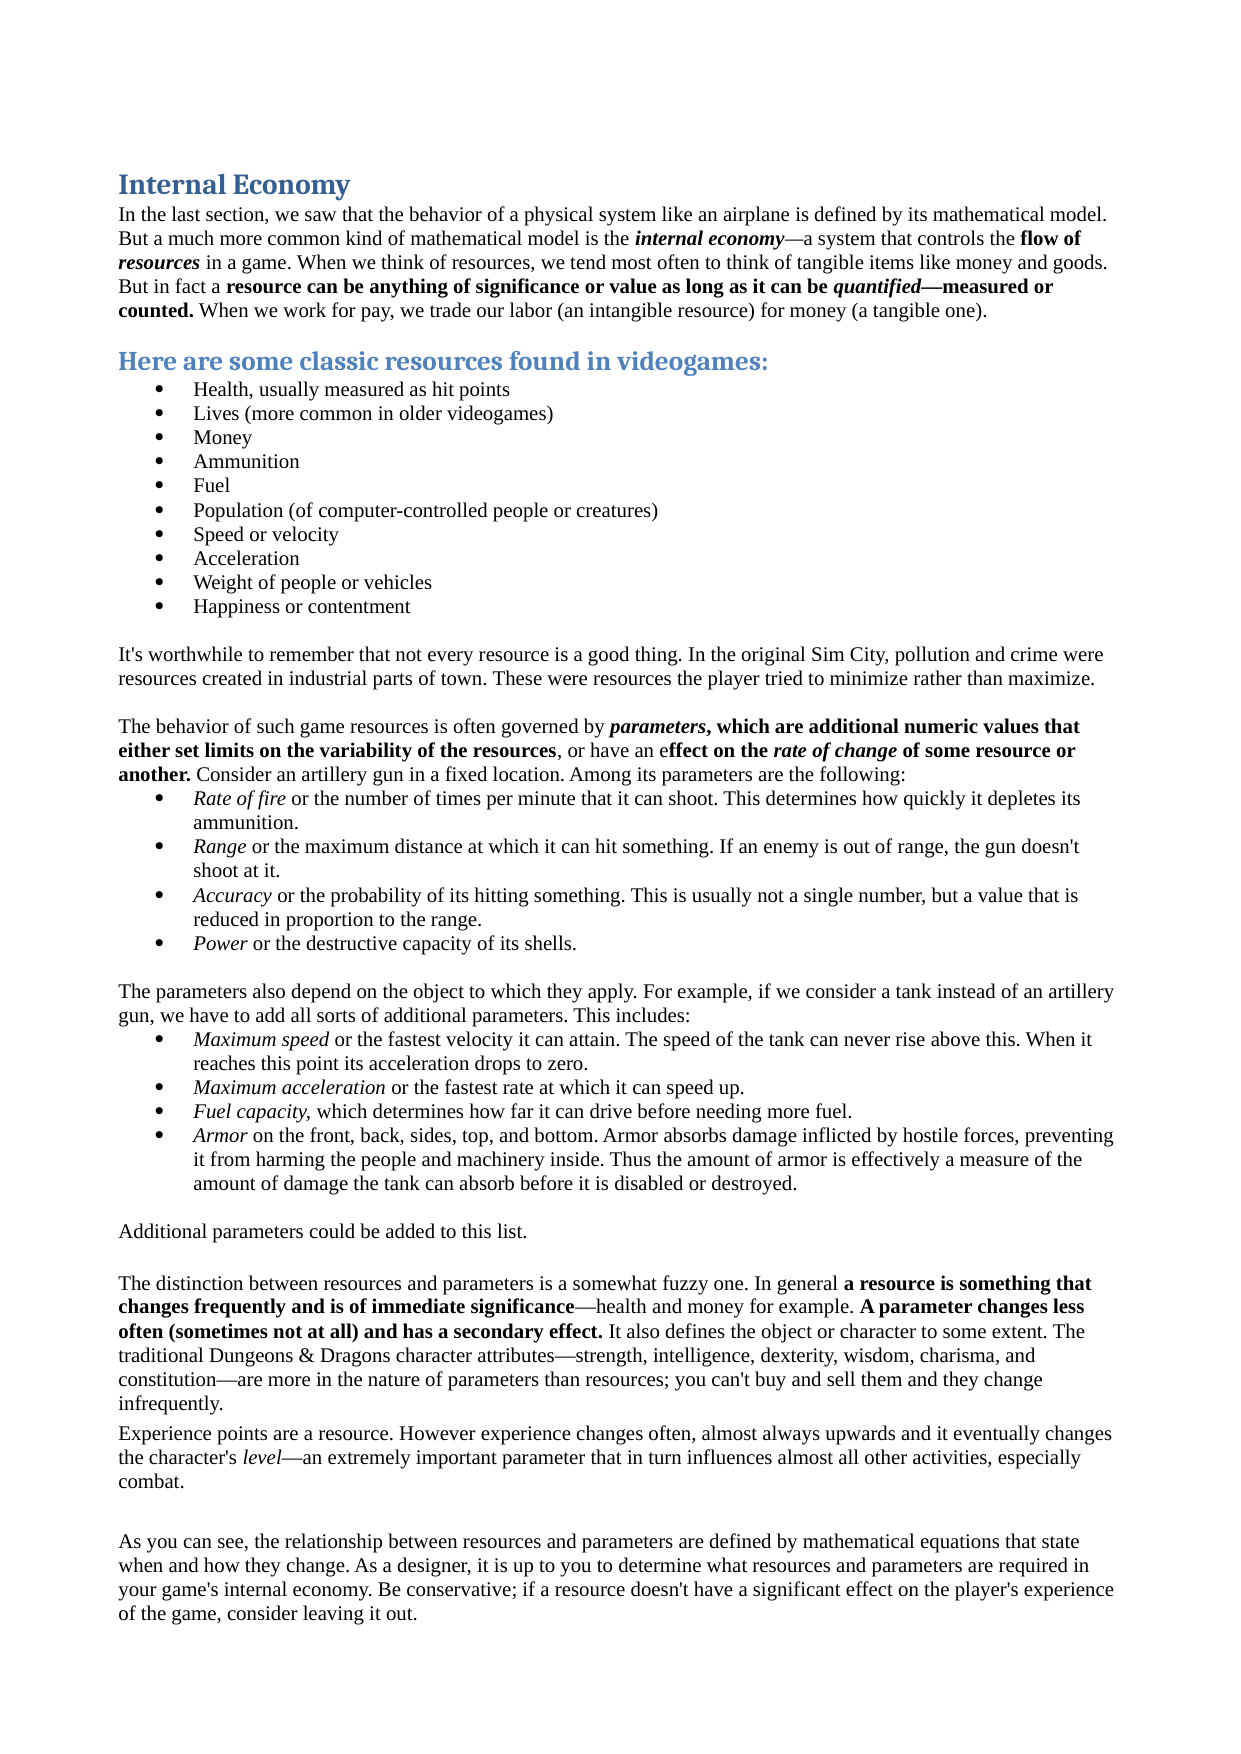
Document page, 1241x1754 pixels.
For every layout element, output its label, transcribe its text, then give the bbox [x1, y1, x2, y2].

list Range or the maximum distance at which it can hit something. If an enemy is out of range, the gun doesn't shoot at it. [156, 834, 1122, 882]
list Fuel capacity, which determines how far it can drive before needing more fuel. [156, 1099, 1122, 1123]
list Power or the destructive capacity of its shells. [156, 931, 1122, 955]
list Happiness or contentment [156, 594, 1122, 618]
list Speed or velocity [156, 522, 1122, 546]
text The distinction between resources and parameters is a somewhat fuzzy one. In general a resource is something that changes frequently and is of immediate significance—health and money for example. A parameter changes less often (sometimes not at all) and has a secondary effect. It also defines the object or character to some extent. The traditional Dungeons & Dragons character attributes—strength, intelligence, dexterity, wisdom, charisma, and constitution—are more in the nature of parameters than resources; you can't buy and sell them and they change infrequently. [118, 1270, 1122, 1415]
text Experience points are a resource. However experience changes often, almost always upwards and it eventually changes the character's level—an extremely important parameter that in turn influences almost all other activities, especially combat. [118, 1421, 1122, 1493]
text The parameters also depend on the object to which they apply. For example, if we consider a tank instead of an artillery gun, we have to add all sorts of additional parameters. This includes: [118, 979, 1122, 1027]
list Armor on the front, back, sides, top, and bottom. Armor absorbs damage inflicted by hostile forces, preventing it from harming the people and machinery inside. Thus the amount of armor is effectively a measure of the amount of damage the tank can absorb before it is disabled or destroyed. [156, 1123, 1122, 1195]
text Additional parameters could be added to this list. [118, 1219, 1122, 1243]
list Health, usually measured as hit points [156, 377, 1122, 401]
list Ammunition [156, 449, 1122, 473]
list Fuel [156, 473, 1122, 497]
list Weight of people or vehicles [156, 570, 1122, 594]
list Maximum acceleration or the fastest rate at which it can speed up. [156, 1075, 1122, 1099]
text In the last section, we saw that the behavior of a physical system like an airplane is defined by its mathematical model. But a much more common kind of mathematical model is the internal economy—a system that controls the flow of resources in a game. When we think of resources, we tend most often to think of tangible items like money and goods. But in fact a resource can be anything of significance or value as long as it can be quantified—measured or counted. When we work for pay, we trade our labor (an intangible resource) for money (a tangible one). Here are some classic resources found in videogames: [118, 202, 1122, 377]
subtitle Internal Economy [118, 168, 1122, 202]
text The behavior of such game resources is often governed by parameters, which are additional numeric values that either set limits on the variability of the resources, or have an effect on the rate of change of some resource or another. Consider an artillery gun in a fixed location. Among its parameters are the following: [118, 714, 1122, 786]
text It's worthwhile to remember that not every resource is a good thing. In the original Sim City, pollution and crime were resources created in industrial parts of town. These were resources the player tried to minimize rather than maximize. [118, 642, 1122, 690]
list Population (of computer-controlled people or creatures) [156, 497, 1122, 522]
list Money [156, 425, 1122, 449]
text As you can see, the relationship between resources and parameters are defined by mathematical equations that state when and how they change. As a designer, it is up to you to determine what resources and parameters are required in your game's internal economy. Be conservative; if a resource doesn't have a significant effect on the player's experience of the game, consider leaving it out. [118, 1528, 1122, 1625]
list Rate of fire or the number of times per minute that it can shoot. This determines how quickly it depletes its ammunition. [156, 786, 1122, 834]
list Acceleration [156, 546, 1122, 570]
list Accuracy or the probability of its hitting something. This is usually not a single number, but a value that is reduced in proportion to the range. [156, 882, 1122, 931]
list Lives (more common in older videogames) [156, 401, 1122, 425]
list Maximum speed or the fastest velocity it can attain. The speed of the tank can never rise above this. When it reaches this point its acceleration drops to zero. [156, 1027, 1122, 1075]
